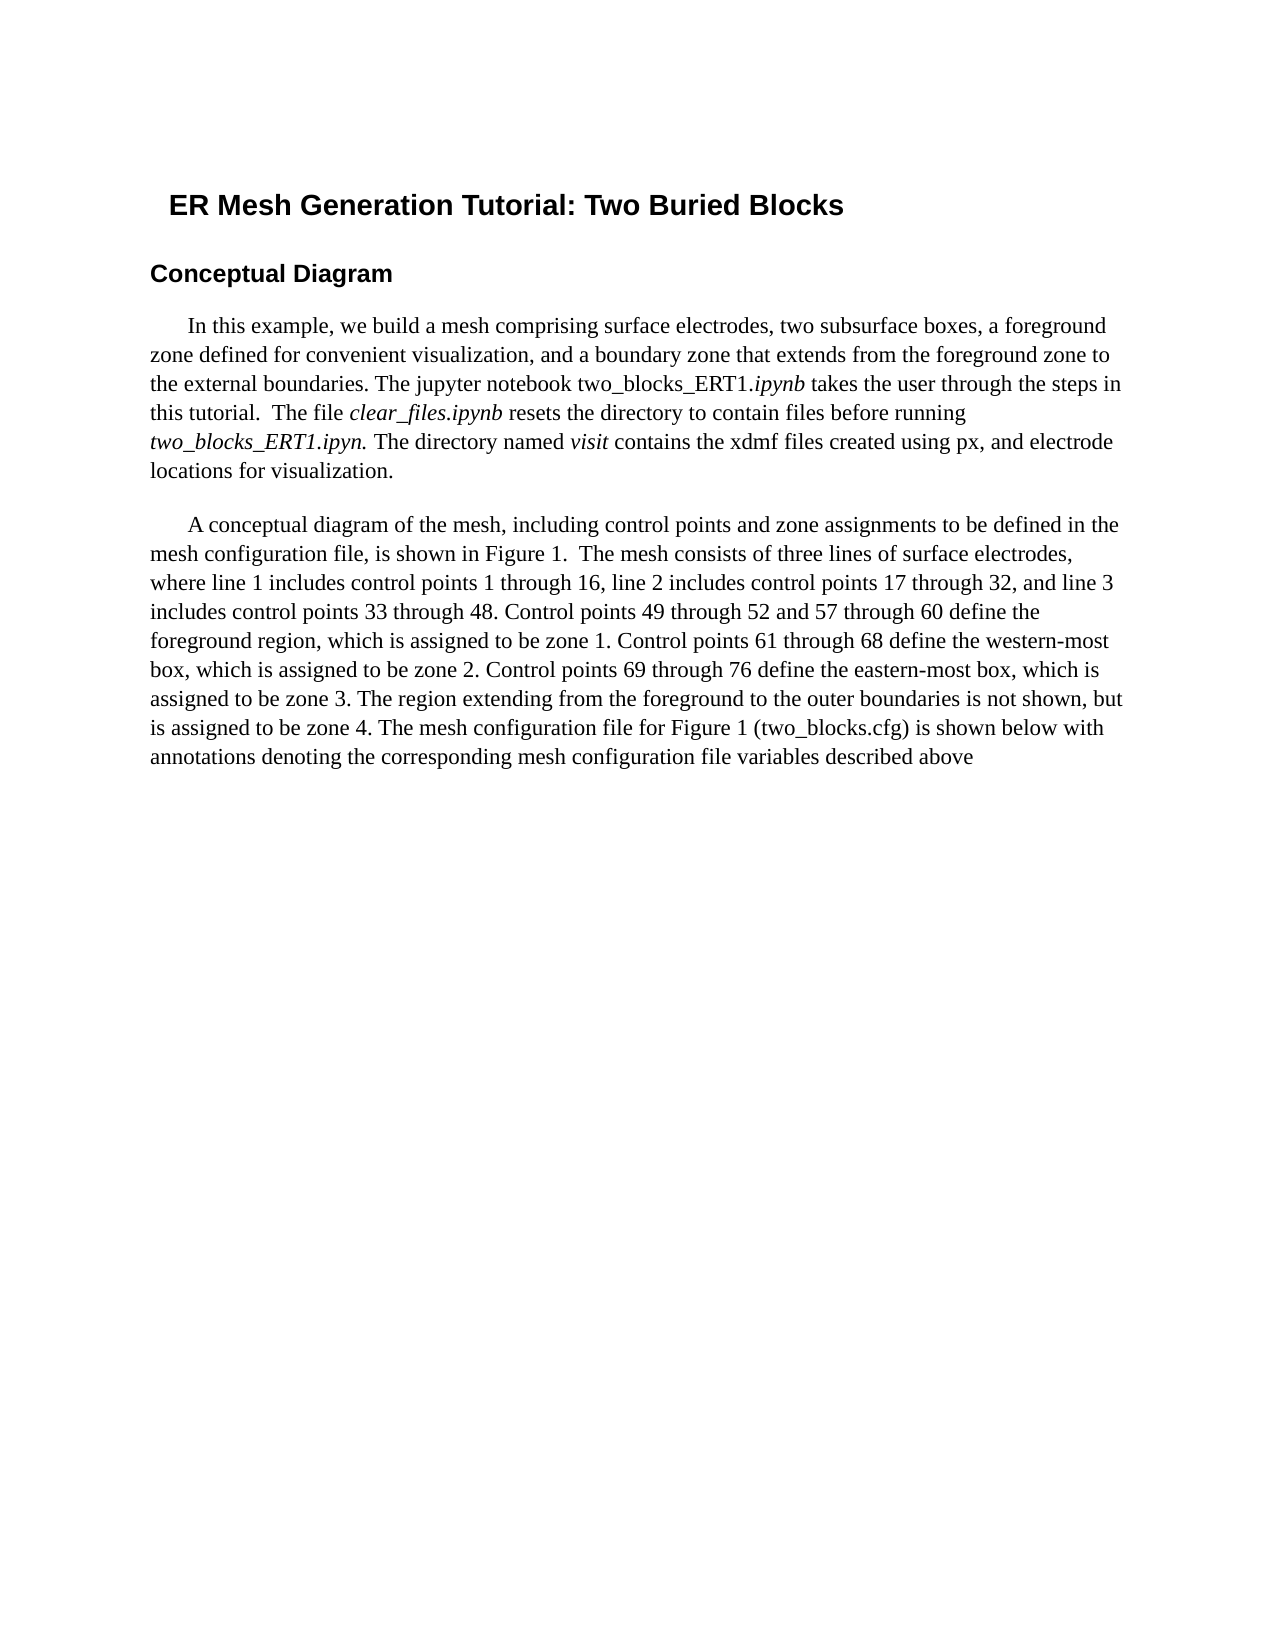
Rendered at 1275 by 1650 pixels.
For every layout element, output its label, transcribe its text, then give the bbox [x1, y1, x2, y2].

text A conceptual diagram of the mesh, including control points and zone assignments to be defined in the mesh configuration file, is shown in Figure 1. The mesh consists of three lines of surface electrodes, where line 1 includes control points 1 through 16, line 2 includes control points 17 through 32, and line 3 includes control points 33 through 48. Control points 49 through 52 and 57 through 60 define the foreground region, which is assigned to be zone 1. Control points 61 through 68 define the western-most box, which is assigned to be zone 2. Control points 69 through 76 define the eastern-most box, which is assigned to be zone 3. The region extending from the foreground to the outer boundaries is not shown, but is assigned to be zone 4. The mesh configuration file for Figure 1 (two_blocks.cfg) is shown below with annotations denoting the corresponding mesh configuration file variables described above [150, 511, 1125, 769]
subtitle ER Mesh Generation Tutorial: Two Buried Blocks [169, 187, 1125, 221]
text In this example, we build a mesh comprising surface electrodes, two subsurface boxes, a foreground zone defined for convenient visualization, and a boundary zone that extends from the foreground zone to the external boundaries. The jupyter notebook two_blocks_ERT1.ipynb takes the user through the steps in this tutorial. The file clear_files.ipynb resets the directory to contain files before running two_blocks_ERT1.ipyn. The directory named visit contains the xdmf files created using px, and electrode locations for visualization. [150, 312, 1125, 483]
subtitle Conceptual Diagram [150, 258, 1125, 287]
